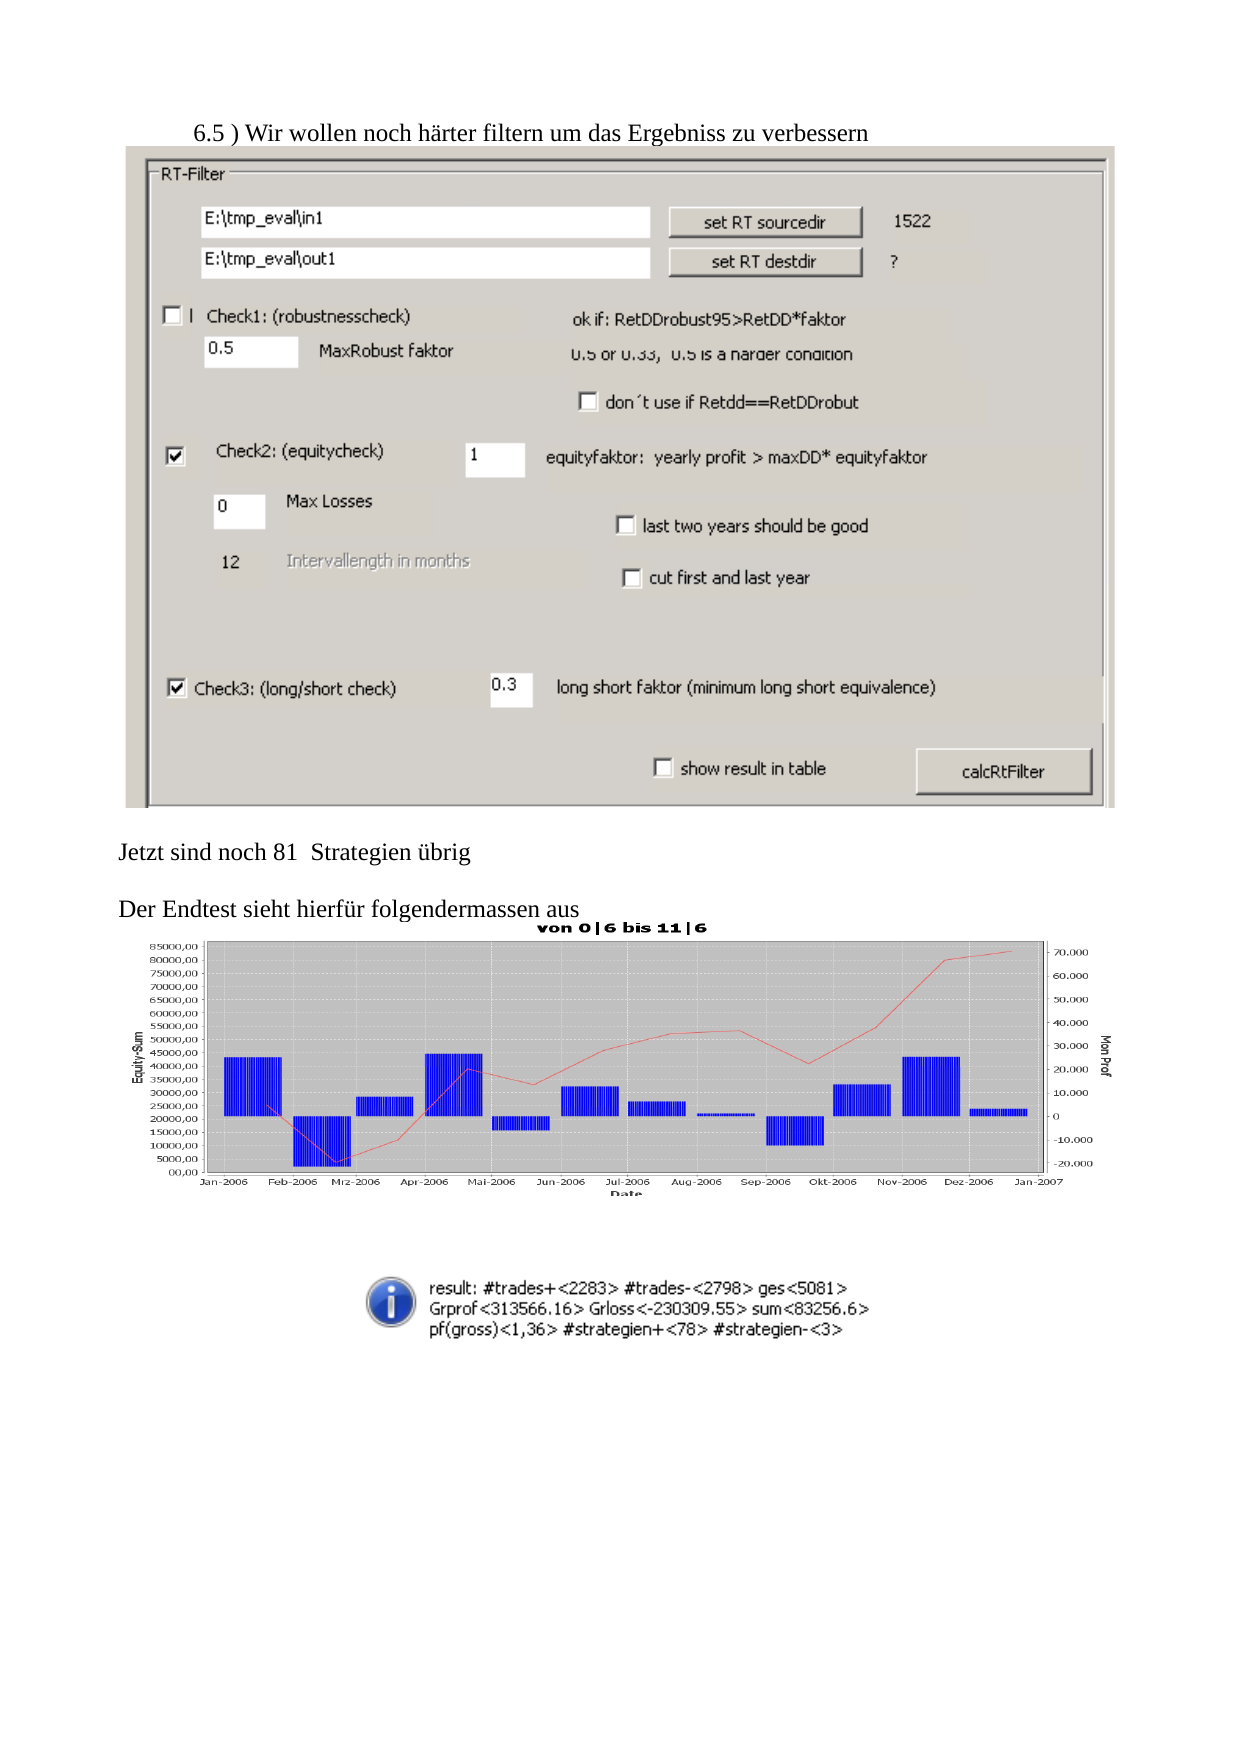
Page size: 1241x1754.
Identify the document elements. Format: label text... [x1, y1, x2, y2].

list ) Wir wollen noch härter filtern um das Ergebniss zu verbessern [193, 118, 1122, 147]
picture [118, 922, 1122, 1196]
text Jetzt sind noch 81 Strategien übrig [118, 837, 1122, 865]
picture [125, 146, 1115, 808]
picture [346, 1253, 894, 1375]
text Der Endtest sieht hierfür folgendermassen aus [118, 894, 1122, 922]
